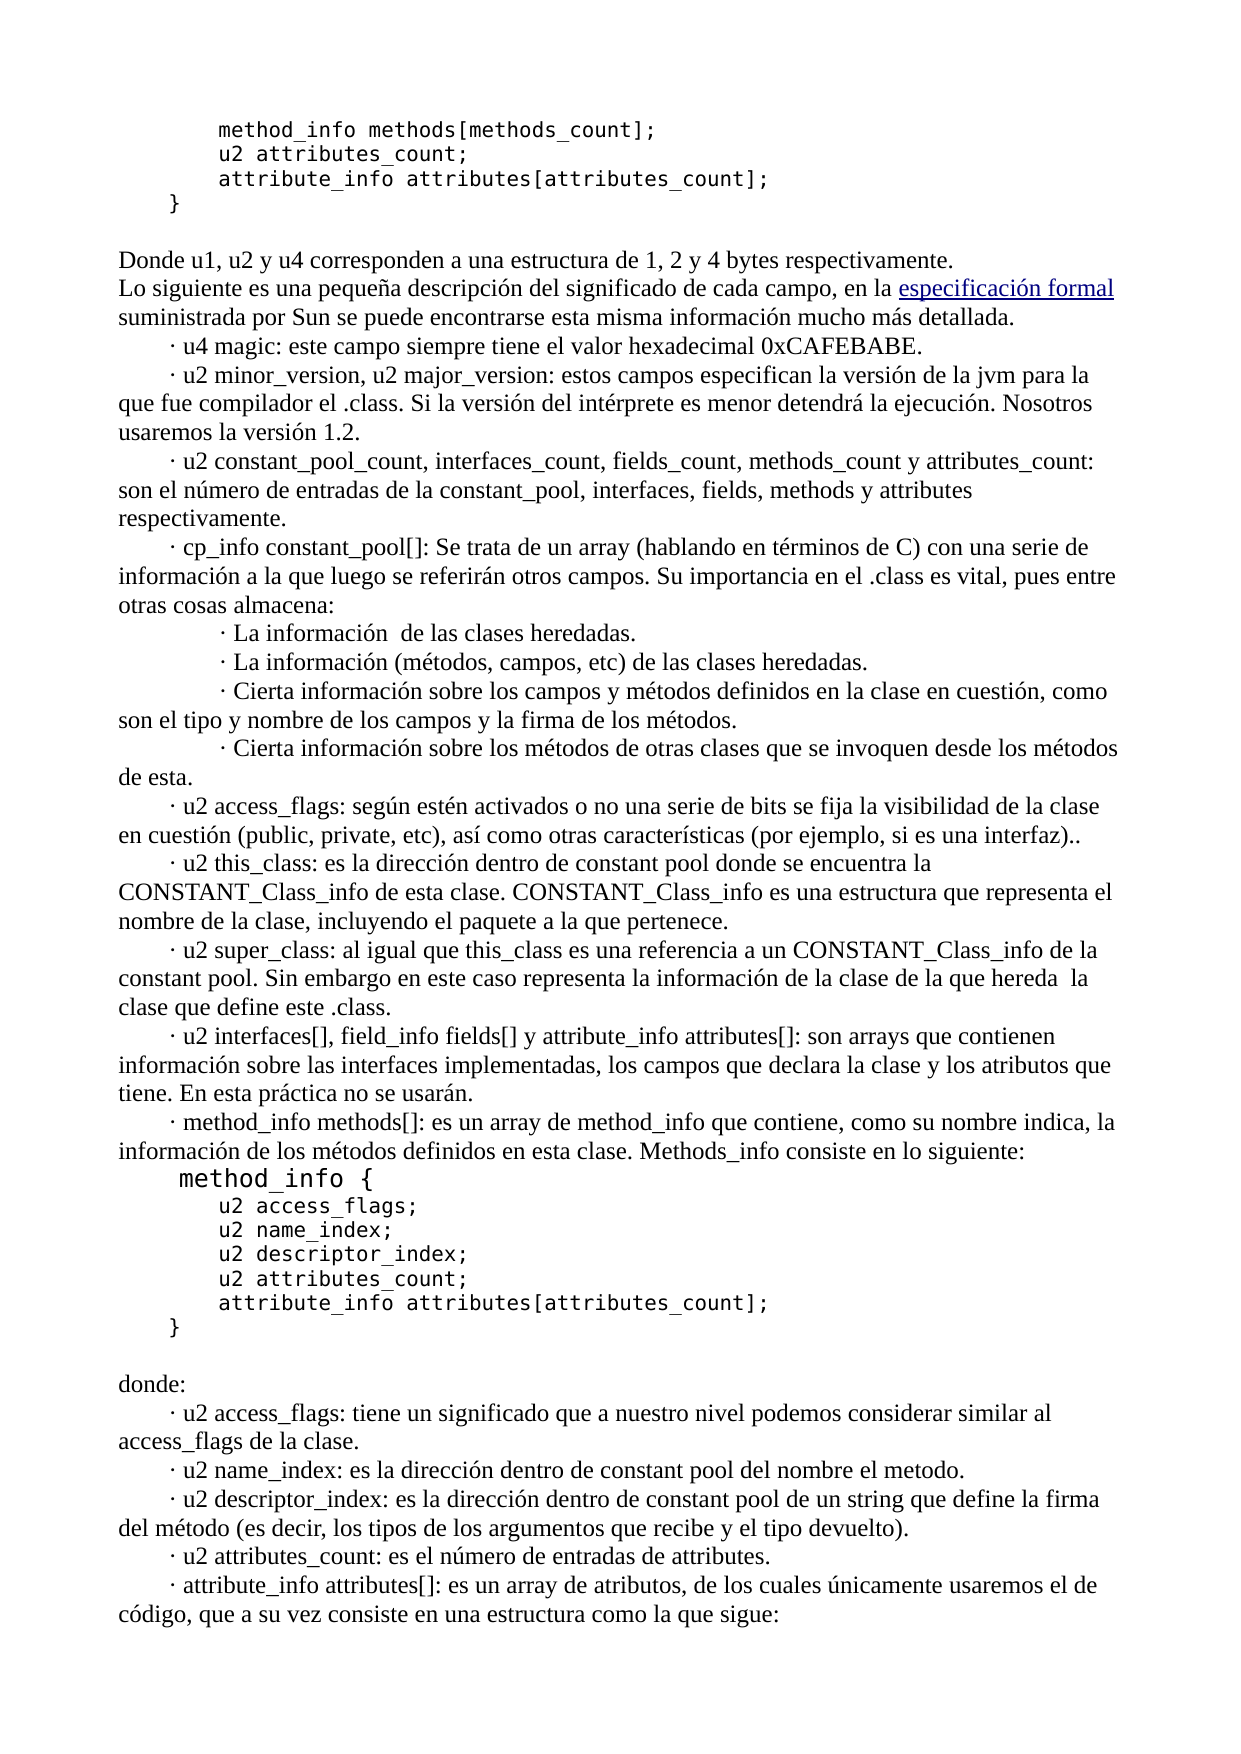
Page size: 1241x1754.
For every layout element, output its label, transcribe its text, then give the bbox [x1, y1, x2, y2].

text attribute_info attributes[attributes_count]; [118, 167, 1122, 191]
text · u2 interfaces[], field_info fields[] y attribute_info attributes[]: son arrays que contienen información sobre las interfaces implementadas, los campos que declara la clase y los atributos que tiene. En esta práctica no se usarán. [118, 1021, 1122, 1107]
text u2 attributes_count; [118, 142, 1122, 167]
text · method_info methods[]: es un array de method_info que contiene, como su nombre indica, la información de los métodos definidos en esta clase. Methods_info consiste en lo siguiente: [118, 1107, 1122, 1165]
text Donde u1, u2 y u4 corresponden a una estructura de 1, 2 y 4 bytes respectivamente. [118, 245, 1122, 273]
text attribute_info attributes[attributes_count]; [118, 1291, 1122, 1315]
text · u2 super_class: al igual que this_class es una referencia a un CONSTANT_Class_info de la constant pool. Sin embargo en este caso representa la información de la clase de la que hereda la clase que define este .class. [118, 935, 1122, 1021]
text · u2 attributes_count: es el número de entradas de attributes. [118, 1541, 1122, 1570]
text method_info { [118, 1165, 1122, 1194]
text · u2 constant_pool_count, interfaces_count, fields_count, methods_count y attributes_count: son el número de entradas de la constant_pool, interfaces, fields, methods y attributes respectivamente. [118, 446, 1122, 532]
text · u2 minor_version, u2 major_version: estos campos especifican la versión de la jvm para la que fue compilador el .class. Si la versión del intérprete es menor detendrá la ejecución. Nosotros usaremos la versión 1.2. [118, 360, 1122, 446]
text · u2 descriptor_index: es la dirección dentro de constant pool de un string que define la firma del método (es decir, los tipos de los argumentos que recibe y el tipo devuelto). [118, 1484, 1122, 1541]
text · La información de las clases heredadas. [118, 618, 1122, 647]
text · u2 access_flags: según estén activados o no una serie de bits se fija la visibilidad de la clase en cuestión (public, private, etc), así como otras características (por ejemplo, si es una interfaz).. [118, 791, 1122, 848]
text donde: [118, 1369, 1122, 1398]
text u2 attributes_count; [118, 1267, 1122, 1291]
text · Cierta información sobre los métodos de otras clases que se invoquen desde los métodos de esta. [118, 733, 1122, 791]
text u2 descriptor_index; [118, 1242, 1122, 1267]
text Lo siguiente es una pequeña descripción del significado de cada campo, en la especificación formal suministrada por Sun se puede encontrarse esta misma información mucho más detallada. [118, 273, 1122, 331]
text · u4 magic: este campo siempre tiene el valor hexadecimal 0xCAFEBABE. [118, 331, 1122, 360]
text · u2 access_flags: tiene un significado que a nuestro nivel podemos considerar similar al access_flags de la clase. [118, 1398, 1122, 1455]
text } [118, 191, 1122, 215]
text · Cierta información sobre los campos y métodos definidos en la clase en cuestión, como son el tipo y nombre de los campos y la firma de los métodos. [118, 676, 1122, 733]
text · cp_info constant_pool[]: Se trata de un array (hablando en términos de C) con una serie de información a la que luego se referirán otros campos. Su importancia en el .class es vital, pues entre otras cosas almacena: [118, 532, 1122, 618]
text · attribute_info attributes[]: es un array de atributos, de los cuales únicamente usaremos el de código, que a su vez consiste en una estructura como la que sigue: [118, 1570, 1122, 1628]
text method_info methods[methods_count]; [118, 118, 1122, 142]
text u2 name_index; [118, 1218, 1122, 1242]
text · u2 name_index: es la dirección dentro de constant pool del nombre el metodo. [118, 1455, 1122, 1484]
text · u2 this_class: es la dirección dentro de constant pool donde se encuentra la CONSTANT_Class_info de esta clase. CONSTANT_Class_info es una estructura que representa el nombre de la clase, incluyendo el paquete a la que pertenece. [118, 848, 1122, 935]
text } [118, 1315, 1122, 1339]
text u2 access_flags; [118, 1194, 1122, 1218]
text · La información (métodos, campos, etc) de las clases heredadas. [118, 647, 1122, 676]
